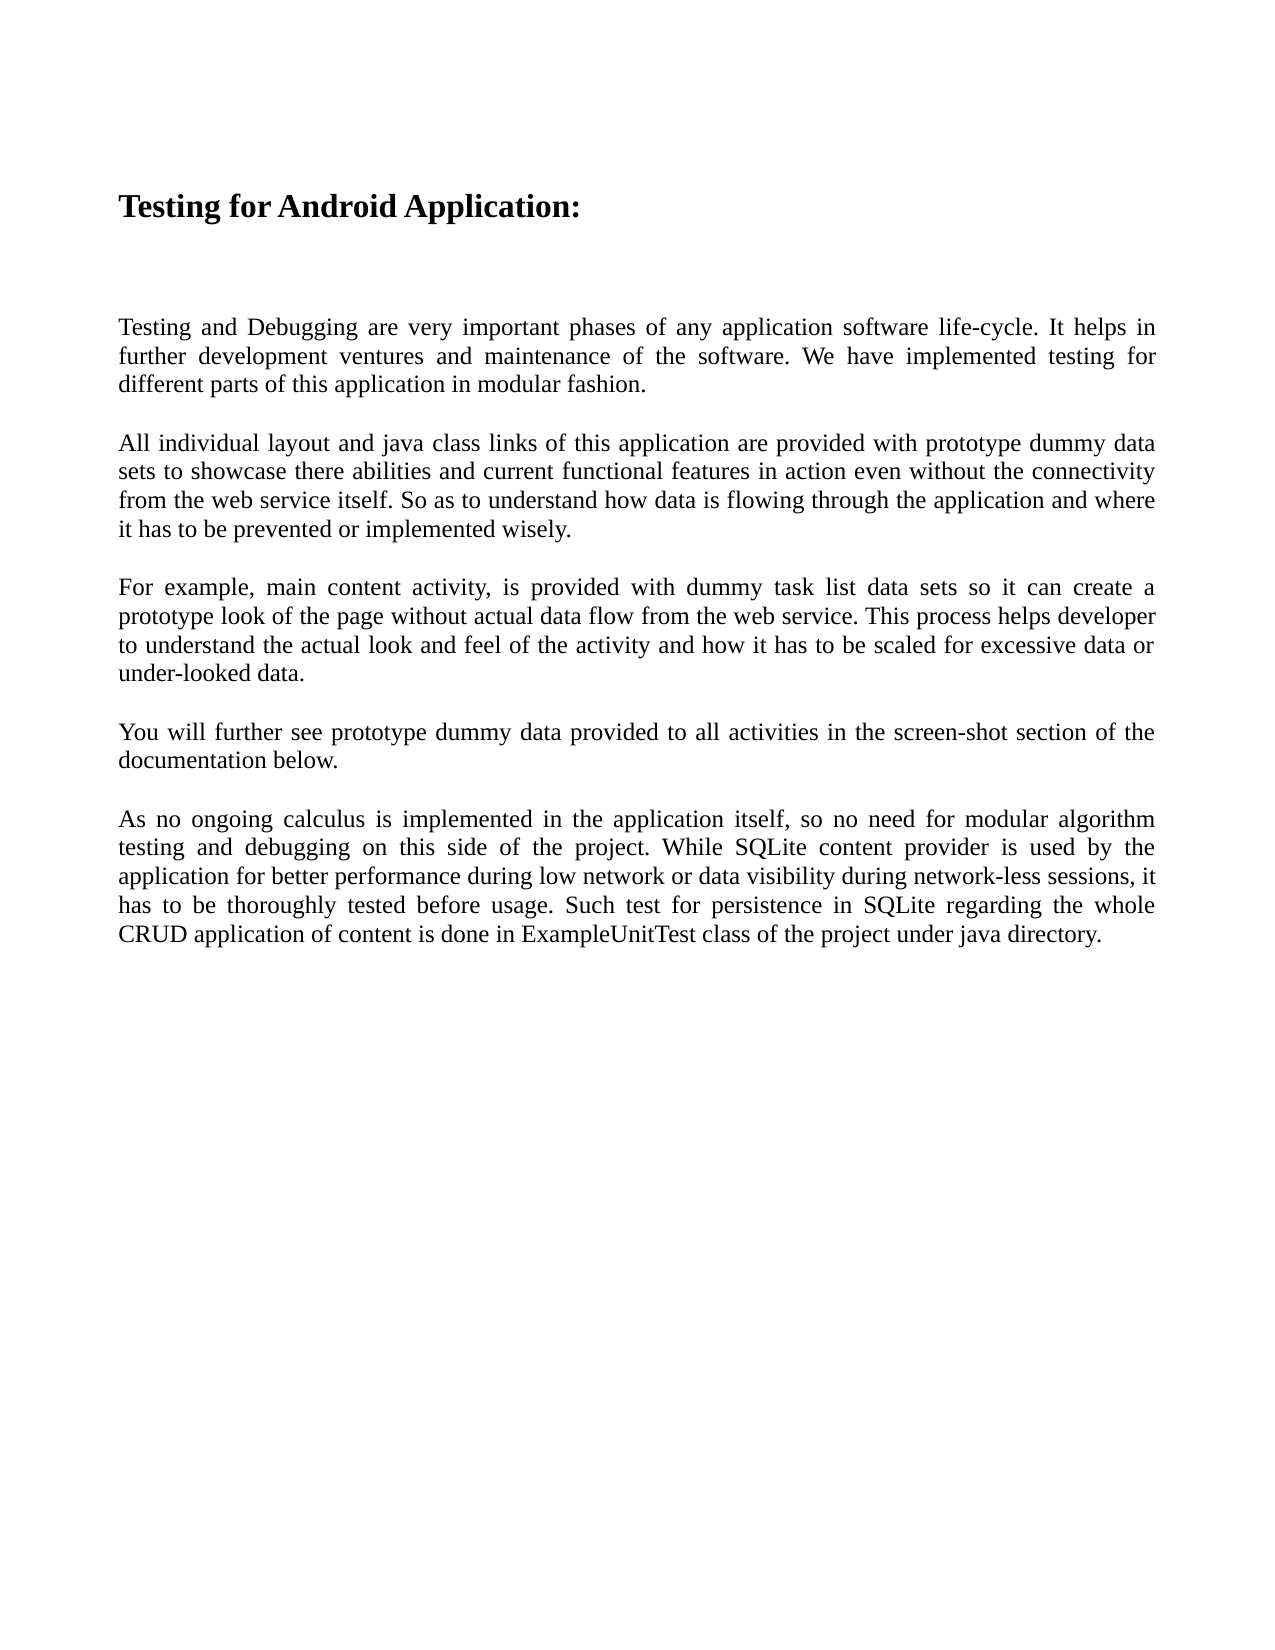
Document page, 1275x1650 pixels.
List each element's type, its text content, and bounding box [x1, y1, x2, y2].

text As no ongoing calculus is implemented in the application itself, so no need for modular algorithm testing and debugging on this side of the project. While SQLite content provider is used by the application for better performance during low network or data visibility during network-less sessions, it has to be thoroughly tested before usage. Such test for persistence in SQLite regarding the whole CRUD application of content is done in ExampleUnitTest class of the project under java directory. [118, 804, 1157, 947]
text Testing for Android Application: [118, 186, 1157, 224]
text Testing and Debugging are very important phases of any application software life-cycle. It helps in further development ventures and maintenance of the software. We have implemented testing for different parts of this application in modular fashion. [118, 312, 1157, 398]
text For example, main content activity, is provided with dummy task list data sets so it can create a prototype look of the page without actual data flow from the web service. This process helps developer to understand the actual look and feel of the activity and how it has to be scaled for excessive data or under-looked data. [118, 572, 1157, 687]
text You will further see prototype dummy data provided to all activities in the screen-shot section of the documentation below. [118, 717, 1157, 774]
text All individual layout and java class links of this application are provided with prototype dummy data sets to showcase there abilities and current functional features in action even without the connectivity from the web service itself. So as to understand how data is flowing through the application and where it has to be prevented or implemented wisely. [118, 428, 1157, 543]
